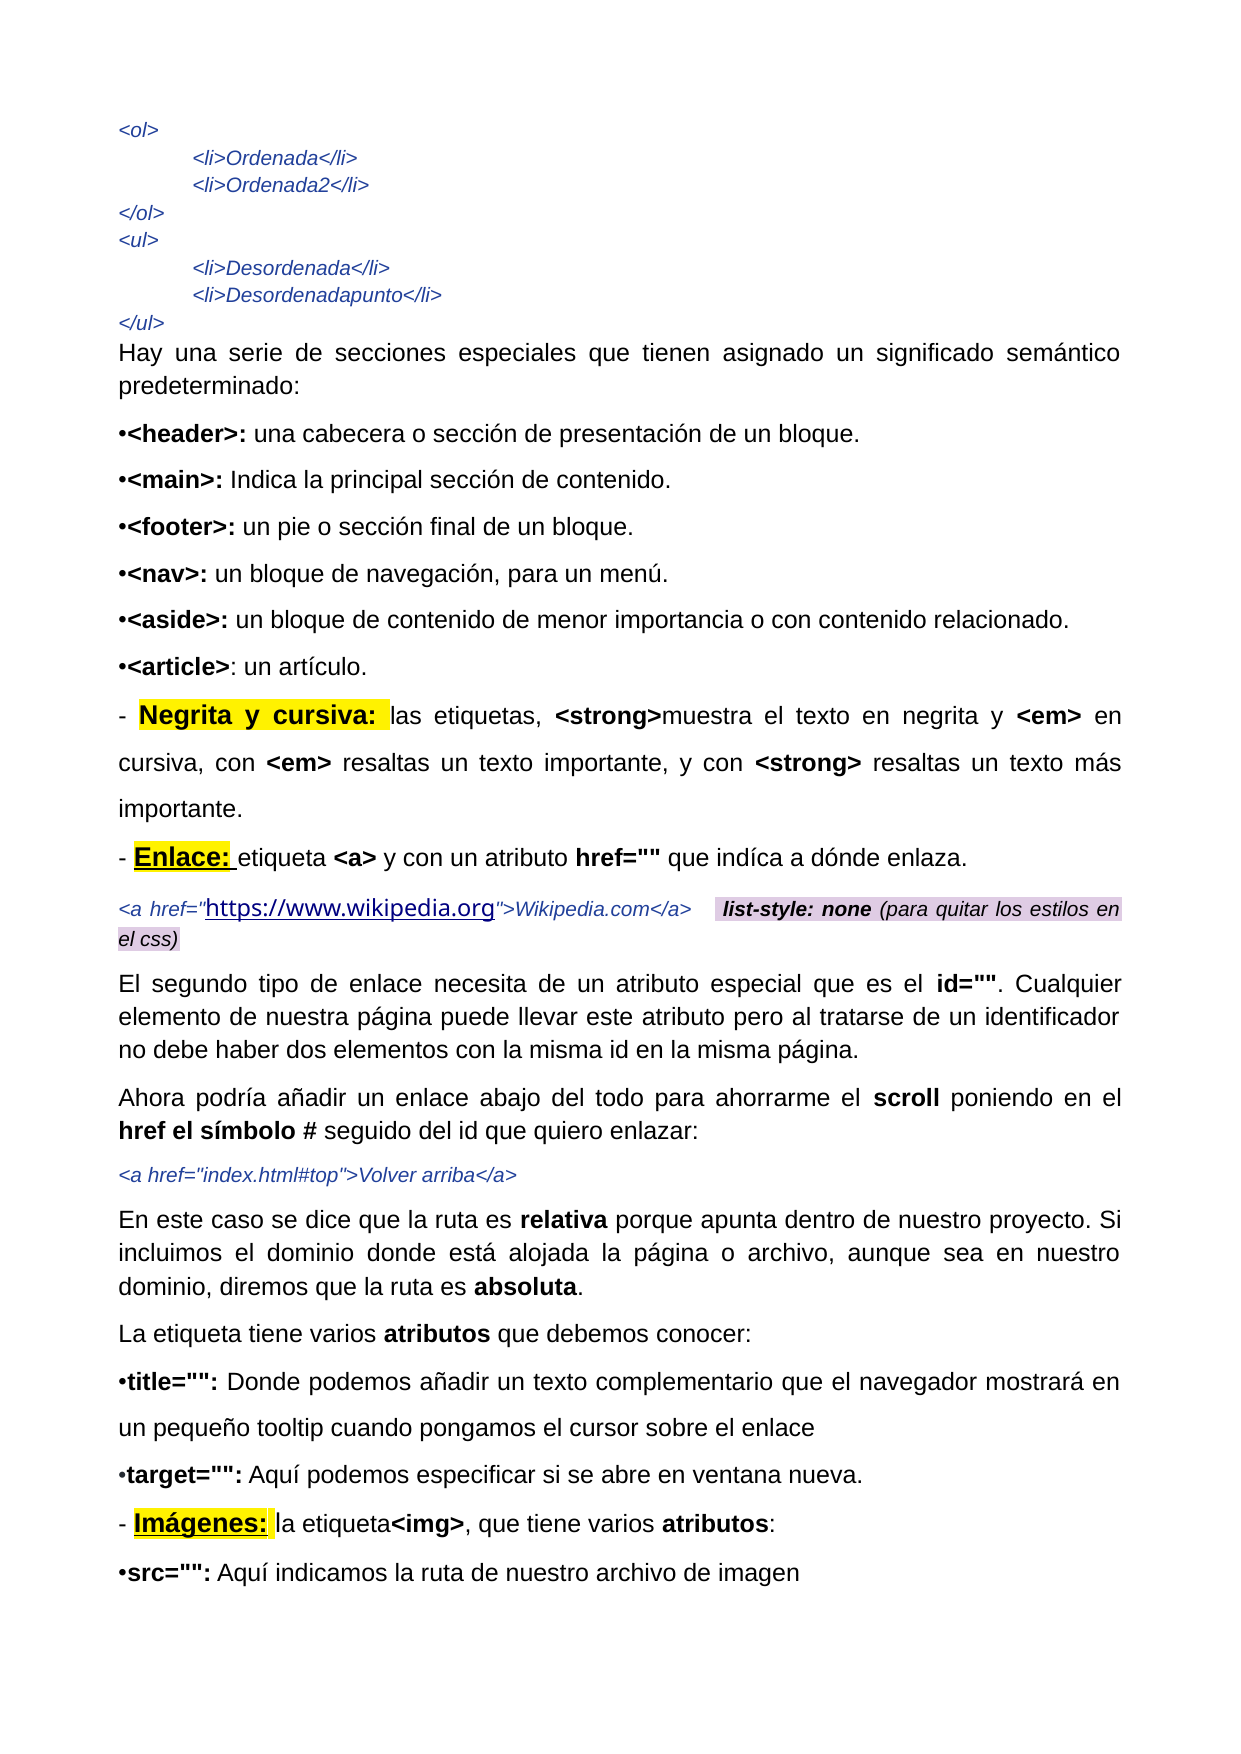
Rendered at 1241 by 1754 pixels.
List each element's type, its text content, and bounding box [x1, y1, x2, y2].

text <li>Desordenadapunto</li> [118, 283, 1122, 307]
text <li>Ordenada</li> [118, 146, 1122, 169]
list <header>: una cabecera o sección de presentación de un bloque. [118, 419, 1122, 448]
text <li>Desordenada</li> [118, 256, 1122, 279]
list <footer>: un pie o sección final de un bloque. [118, 512, 1122, 541]
text Hay una serie de secciones especiales que tienen asignado un significado semántico predeterminado: [118, 338, 1122, 400]
list El segundo tipo de enlace necesita de un atributo especial que es el id="". Cualquier elemento de nuestra página puede llevar este atributo pero al tratarse de un identificador no debe haber dos elementos con la misma id en la misma página. [118, 969, 1122, 1064]
list title="": Donde podemos añadir un texto complementario que el navegador mostrará en un pequeño tooltip cuando pongamos el cursor sobre el enlace [118, 1367, 1122, 1442]
list Ahora podría añadir un enlace abajo del todo para ahorrarme el scroll poniendo en el href el símbolo # seguido del id que quiero enlazar: [118, 1083, 1122, 1144]
list target="": Aquí podemos especificar si se abre en ventana nueva. [118, 1460, 1122, 1489]
list - Negrita y cursiva: las etiquetas, <strong>muestra el texto en negrita y <em> en cursiva, con <em> resaltas un texto importante, y con <strong> resaltas un texto más importante. [118, 699, 1122, 823]
list <article>: un artículo. [118, 652, 1122, 681]
text <ul> [118, 228, 1122, 252]
list <a href="https://www.wikipedia.org">Wikipedia.com</a> list-style: none (para quitar los estilos en el css) [118, 891, 1122, 951]
list <aside>: un bloque de contenido de menor importancia o con contenido relacionado. [118, 605, 1122, 634]
text <a href="index.html#top">Volver arriba</a> [118, 1163, 1122, 1187]
list - Imágenes: la etiqueta<img>, que tiene varios atributos: [118, 1507, 1122, 1539]
list src="": Aquí indicamos la ruta de nuestro archivo de imagen [118, 1558, 1122, 1587]
list En este caso se dice que la ruta es relativa porque apunta dentro de nuestro proyecto. Si incluimos el dominio donde está alojada la página o archivo, aunque sea en nuestro dominio, diremos que la ruta es absoluta. [118, 1205, 1122, 1300]
list <main>: Indica la principal sección de contenido. [118, 465, 1122, 494]
list La etiqueta tiene varios atributos que debemos conocer: [118, 1319, 1122, 1348]
text </ol> [118, 201, 1122, 224]
text </ul> [118, 311, 1122, 334]
list - Enlace: etiqueta <a> y con un atributo href="" que indíca a dónde enlaza. [118, 841, 1122, 872]
text <ol> [118, 118, 1122, 142]
text <li>Ordenada2</li> [118, 173, 1122, 197]
list <nav>: un bloque de navegación, para un menú. [118, 559, 1122, 588]
